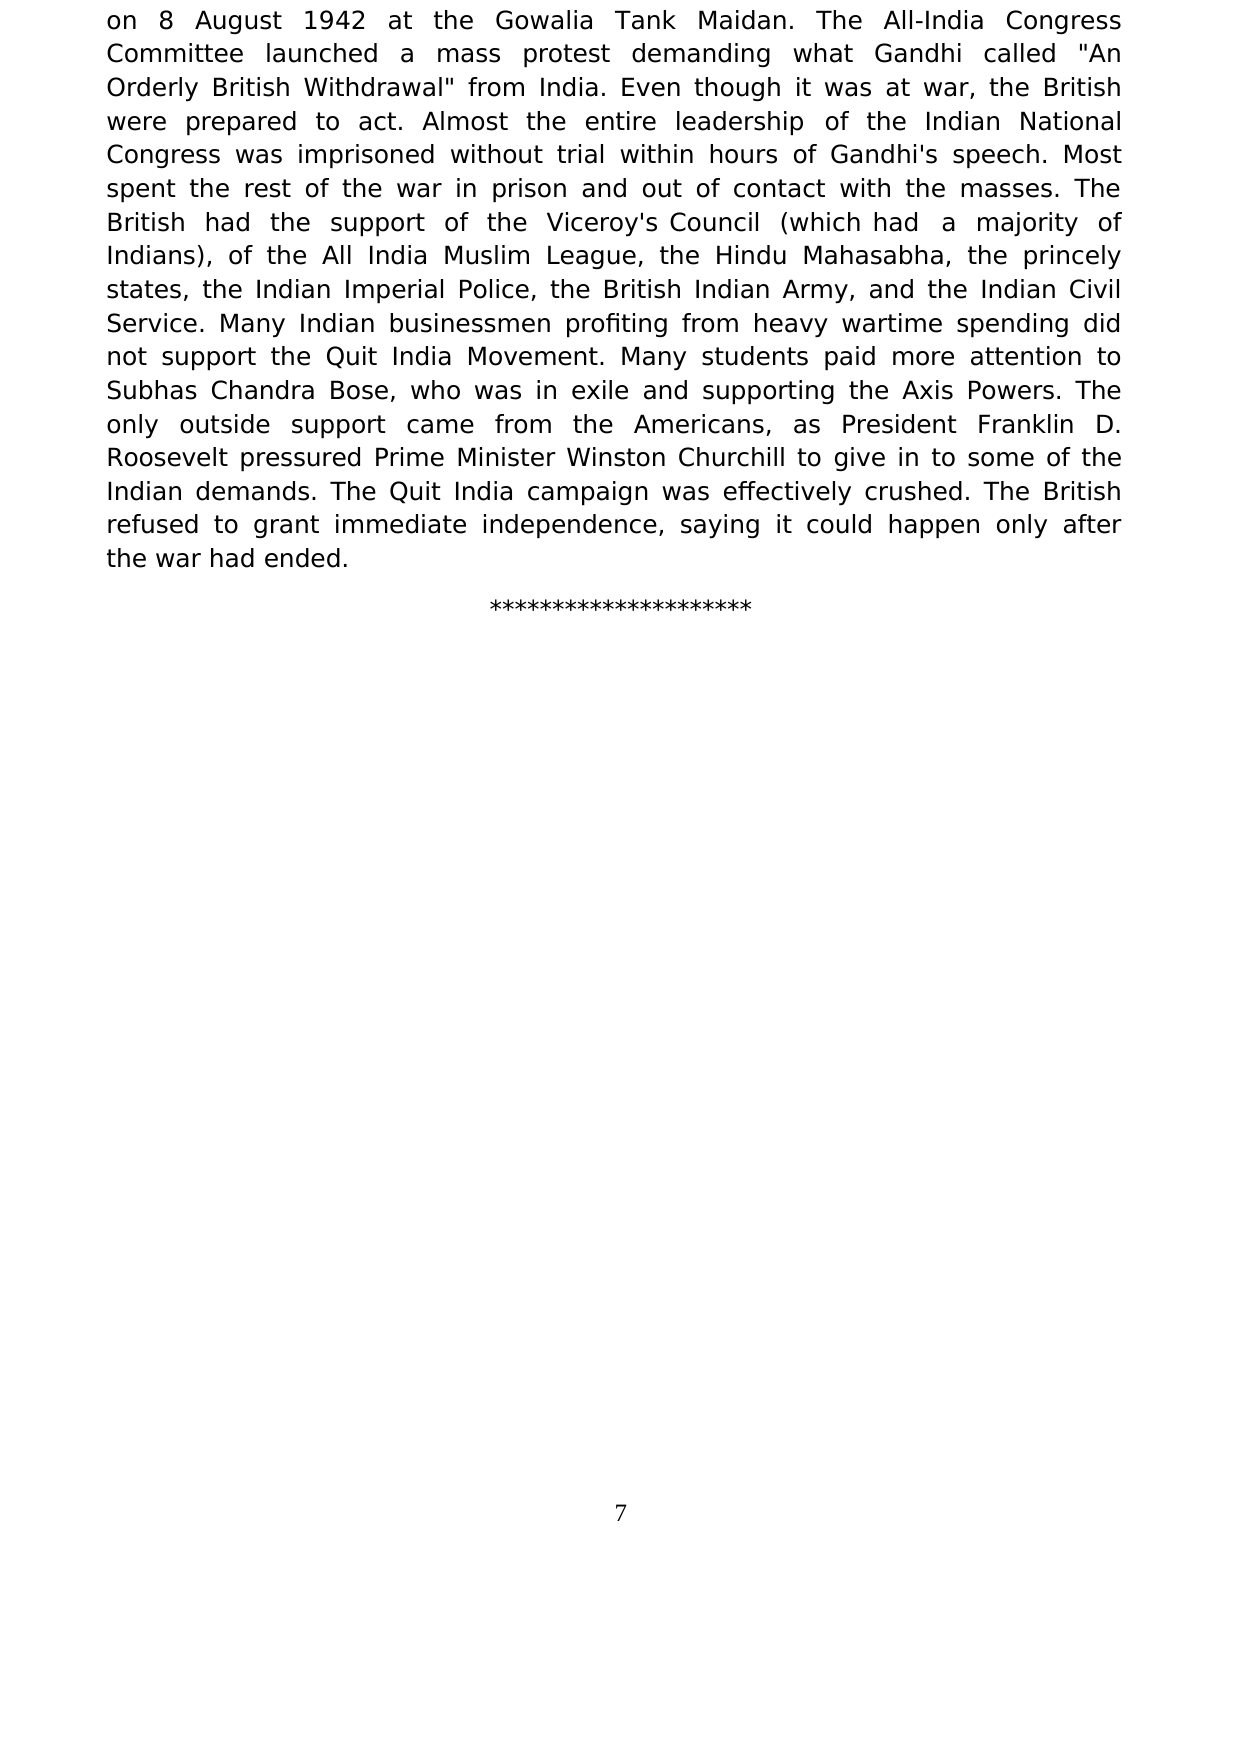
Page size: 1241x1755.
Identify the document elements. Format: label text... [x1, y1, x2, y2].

text ********************* [487, 596, 754, 625]
text on 8 August 1942 at the Gowalia Tank Maidan. The All-India Congress Committee launched a mass protest demanding what Gandhi called "An Orderly British Withdrawal" from India. Even though it was at war, the British were prepared to act. Almost the entire leadership of the Indian National Congress was imprisoned without trial within hours of Gandhi's speech. Most spent the rest of the war in prison and out of contact with the masses. The British had the support of the Viceroy's Council (which had a majority of Indians), of the All India Muslim League, the Hindu Mahasabha, the princely states, the Indian Imperial Police, the British Indian Army, and the Indian Civil Service. Many Indian businessmen profiting from heavy wartime spending did not support the Quit India Movement. Many students paid more attention to Subhas Chandra Bose, who was in exile and supporting the Axis Powers. The only outside support came from the Americans, as President Franklin D. Roosevelt pressured Prime Minister Winston Churchill to give in to some of the Indian demands. The Quit India campaign was effectively crushed. The British refused to grant immediate independence, saying it could happen only after the war had ended. [106, 6, 1122, 573]
text 7 [487, 1498, 754, 1527]
